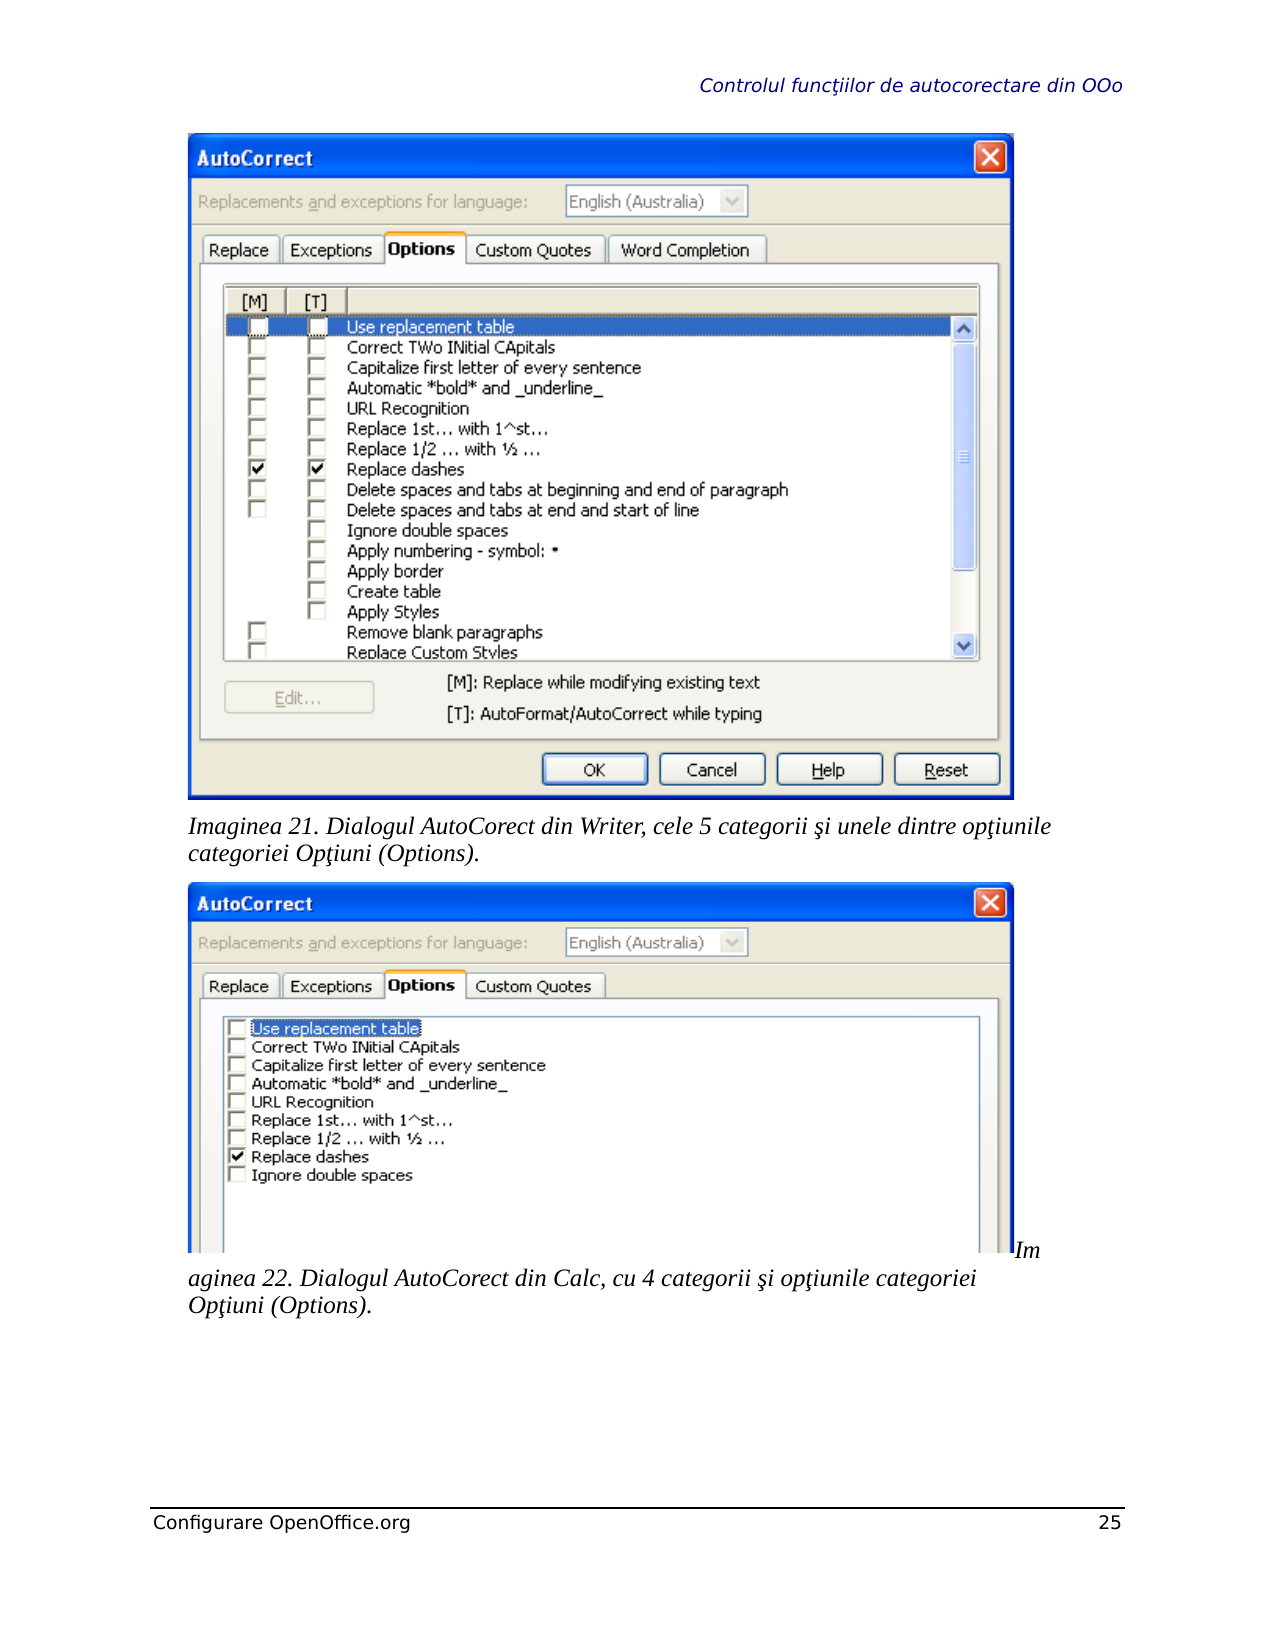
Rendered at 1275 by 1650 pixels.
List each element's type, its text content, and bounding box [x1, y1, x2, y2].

picture [187, 133, 1015, 800]
text Imaginea 21. Dialogul AutoCorect din Writer, cele 5 categorii şi unele dintre opţiunile categoriei Opţiuni (Options). [188, 812, 1125, 867]
text Imaginea 22. Dialogul AutoCorect din Calc, cu 4 categorii şi opţiunile categoriei Opţiuni (Options). [188, 882, 1055, 1319]
picture [187, 882, 1015, 1253]
